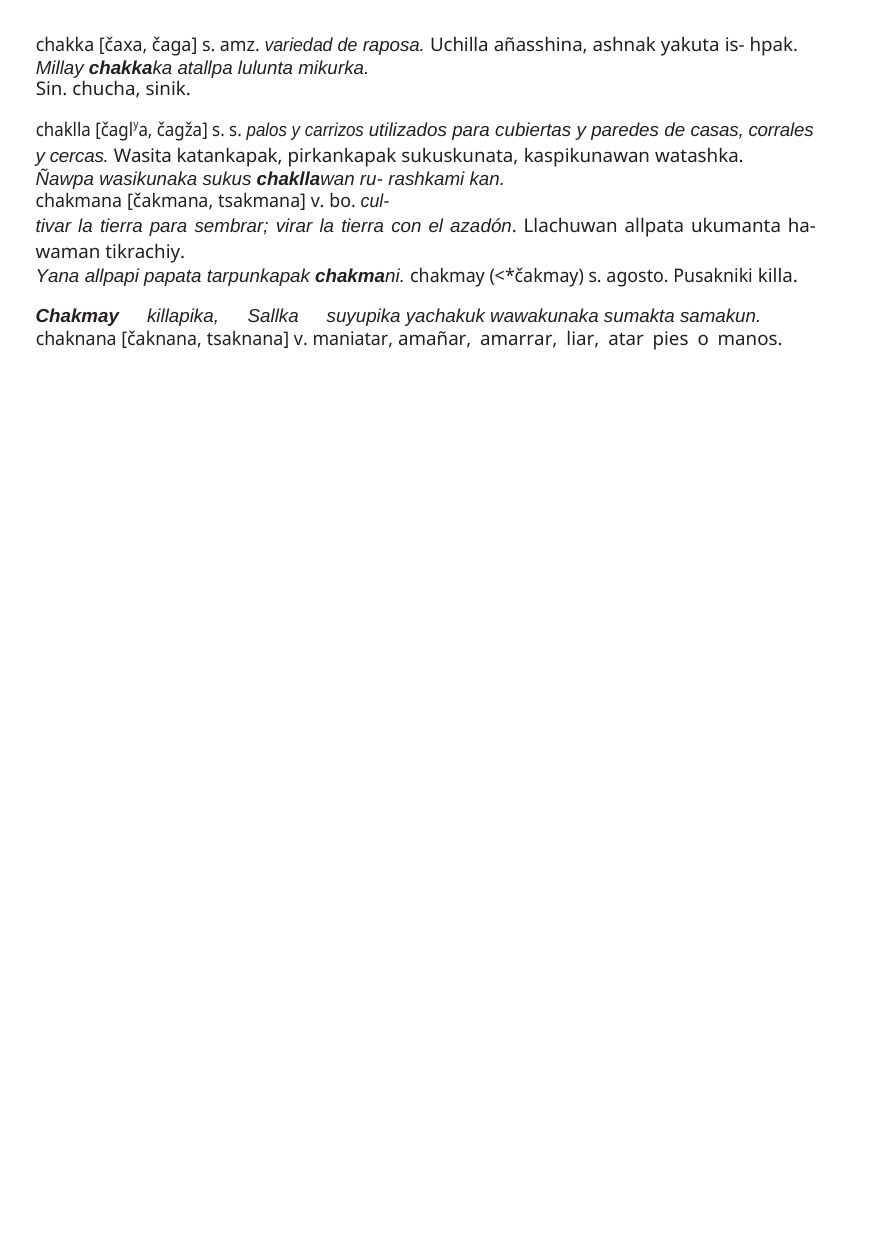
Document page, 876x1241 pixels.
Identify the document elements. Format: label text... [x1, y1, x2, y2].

text Sin. chucha, sinik. [36, 78, 856, 99]
text Ñawpa wasikunaka sukus chakllawan ru- rashkami kan. [35, 167, 816, 189]
text Millay chakkaka atallpa lulunta mikurka. [36, 57, 856, 78]
text Chakmay killapika, Sallka suyupika yachakuk wawakunaka sumakta samakun. chaknana [čaknana, tsaknana] v. maniatar, amañar, amarrar, liar, atar pies o manos. [35, 306, 816, 351]
text chakmana [čakmana, tsakmana] v. bo. cul- [35, 189, 856, 212]
text tivar la tierra para sembrar; virar la tierra con el azadón. Llachuwan allpata ukumanta ha- waman tikrachiy. [35, 212, 816, 264]
text chaklla [čaglya, čagža] s. s. palos y carrizos utilizados para cubiertas y paredes de casas, corrales y cercas. Wasita katankapak, pirkankapak sukuskunata, kaspikunawan watashka. [35, 116, 816, 167]
text chakka [čaxa, čaga] s. amz. variedad de raposa. Uchilla añasshina, ashnak yakuta is- hpak. [36, 31, 816, 57]
text Yana allpapi papata tarpunkapak chakmani. chakmay (<*čakmay) s. agosto. Pusakniki killa. [35, 264, 816, 287]
